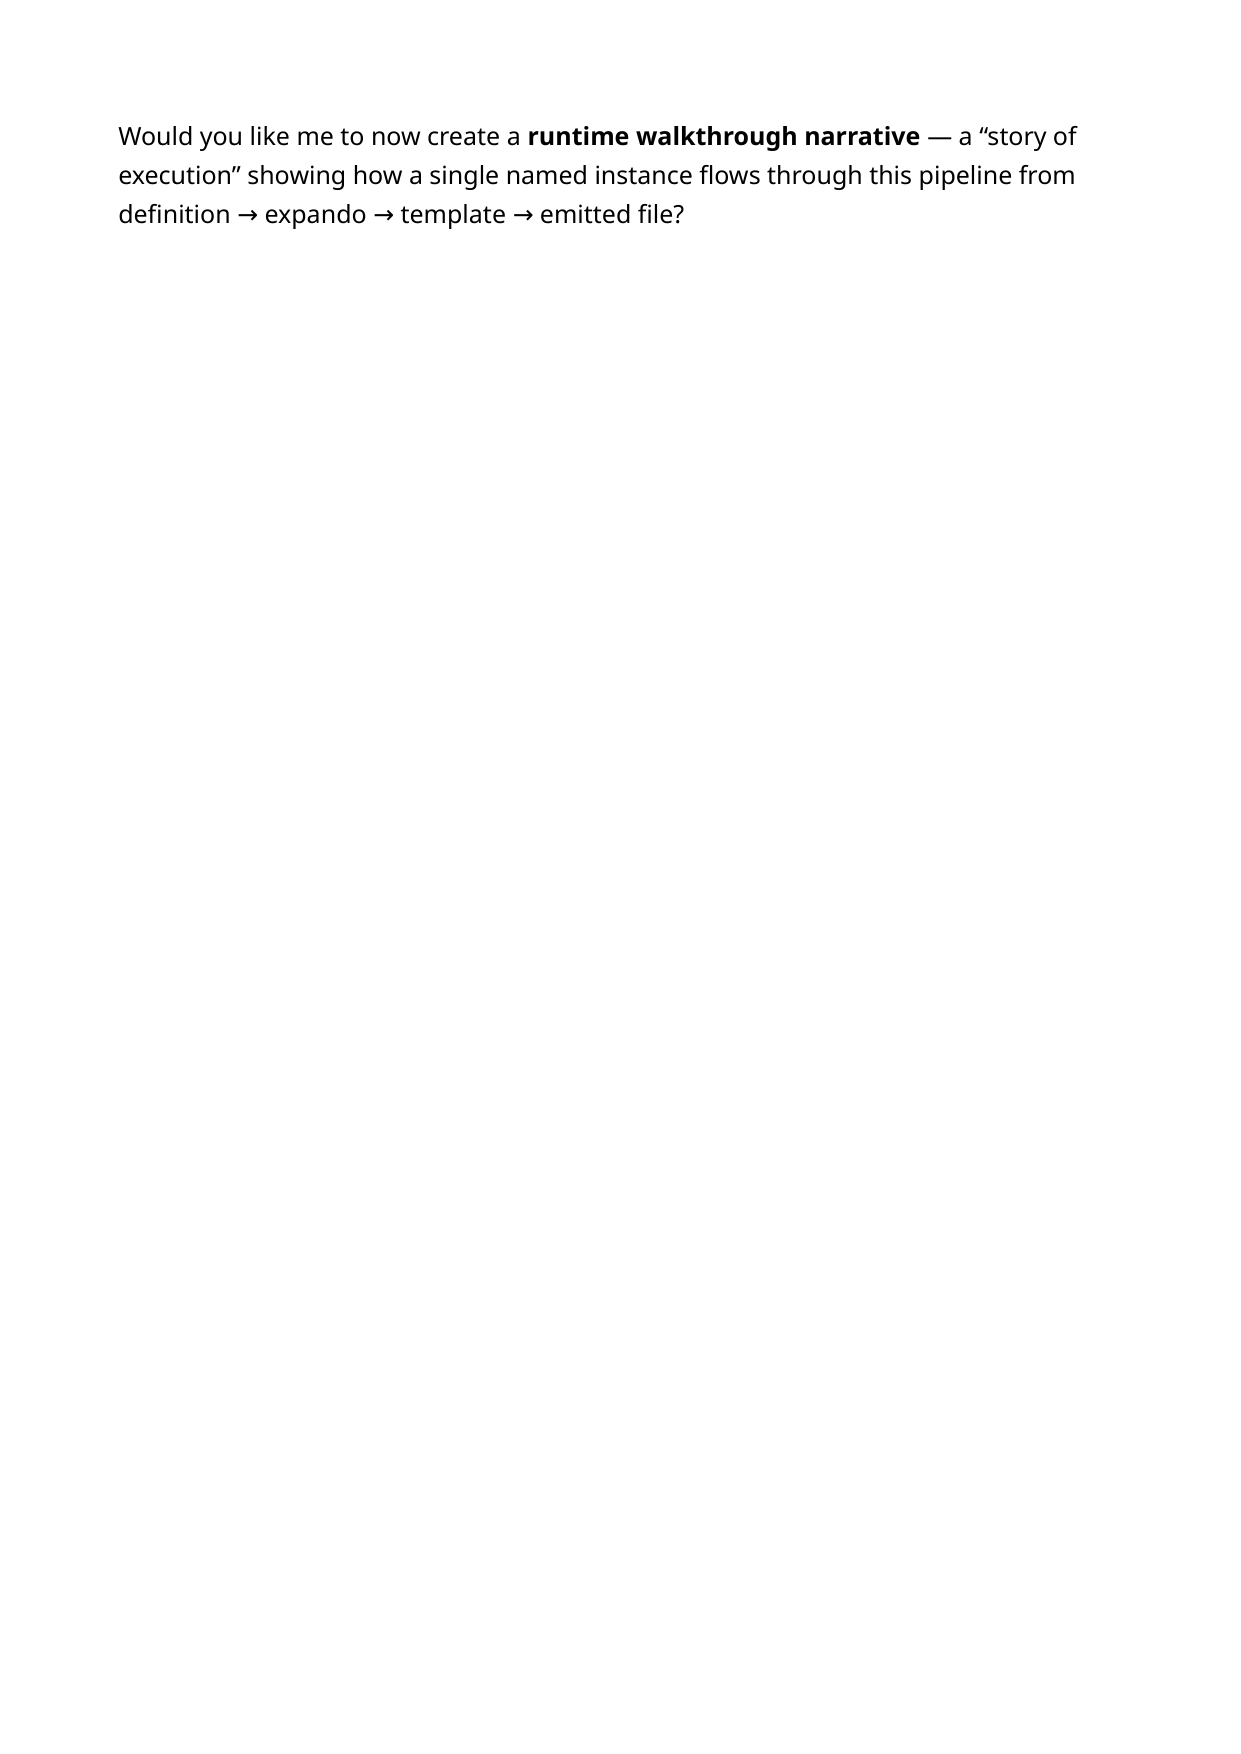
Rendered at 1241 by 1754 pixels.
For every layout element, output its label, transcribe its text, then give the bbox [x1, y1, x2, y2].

text Would you like me to now create a runtime walkthrough narrative — a “story of execution” showing how a single named instance flows through this pipeline from definition → expando → template → emitted file? [118, 118, 1122, 231]
